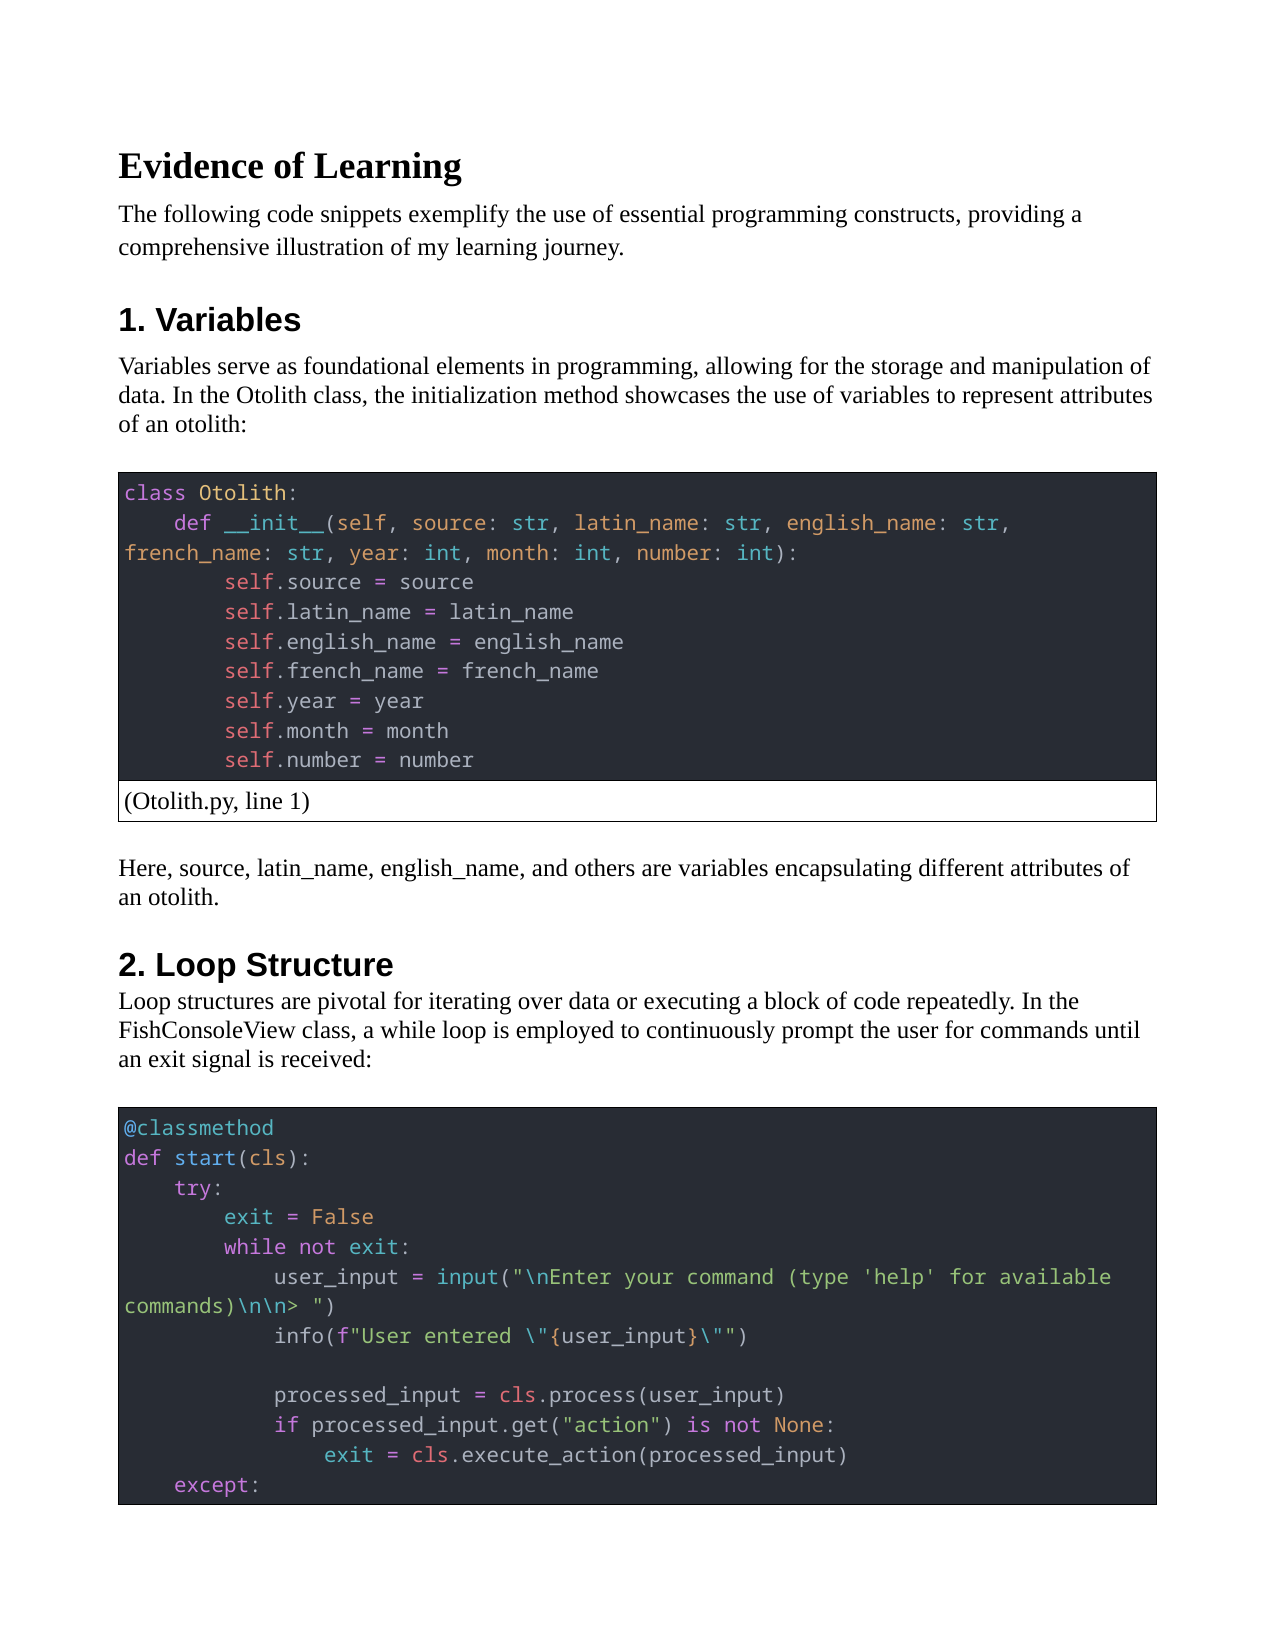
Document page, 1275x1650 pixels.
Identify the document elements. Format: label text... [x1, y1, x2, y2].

subtitle Evidence of Learning [118, 143, 1157, 186]
text Variables serve as foundational elements in programming, allowing for the storage and manipulation of data. In the Otolith class, the initialization method showcases the use of variables to represent attributes of an otolith: [118, 351, 1157, 437]
text Loop structures are pivotal for iterating over data or executing a block of code repeatedly. In the FishConsoleView class, a while loop is employed to continuously prompt the user for commands until an exit signal is received: [118, 986, 1157, 1072]
table_header @classmethod def start(cls): try: exit = False while not exit: user_input = input("\nEnter your command (type 'help' for available commands)\n\n> ") info(f"User entered \"{user_input}\"") processed_input = cls.process(user_input) if processed_input.get("action") is not None: exit = cls.execute_action(processed_input) except: [119, 1108, 1156, 1504]
text 2. Loop Structure [118, 945, 1157, 983]
text The following code snippets exemplify the use of essential programming constructs, providing a comprehensive illustration of my learning journey. [118, 199, 1157, 261]
table_cell (Otolith.py, line 1) [119, 781, 1156, 821]
subtitle 1. Variables [118, 300, 1157, 339]
text Here, source, latin_name, english_name, and others are variables encapsulating different attributes of an otolith. [118, 853, 1157, 911]
table_header class Otolith: def __init__(self, source: str, latin_name: str, english_name: str, french_name: str, year: int, month: int, number: int): self.source = source self.latin_name = latin_name self.english_name = english_name self.french_name = french_name self.year = year self.month = month self.number = number [119, 473, 1156, 780]
